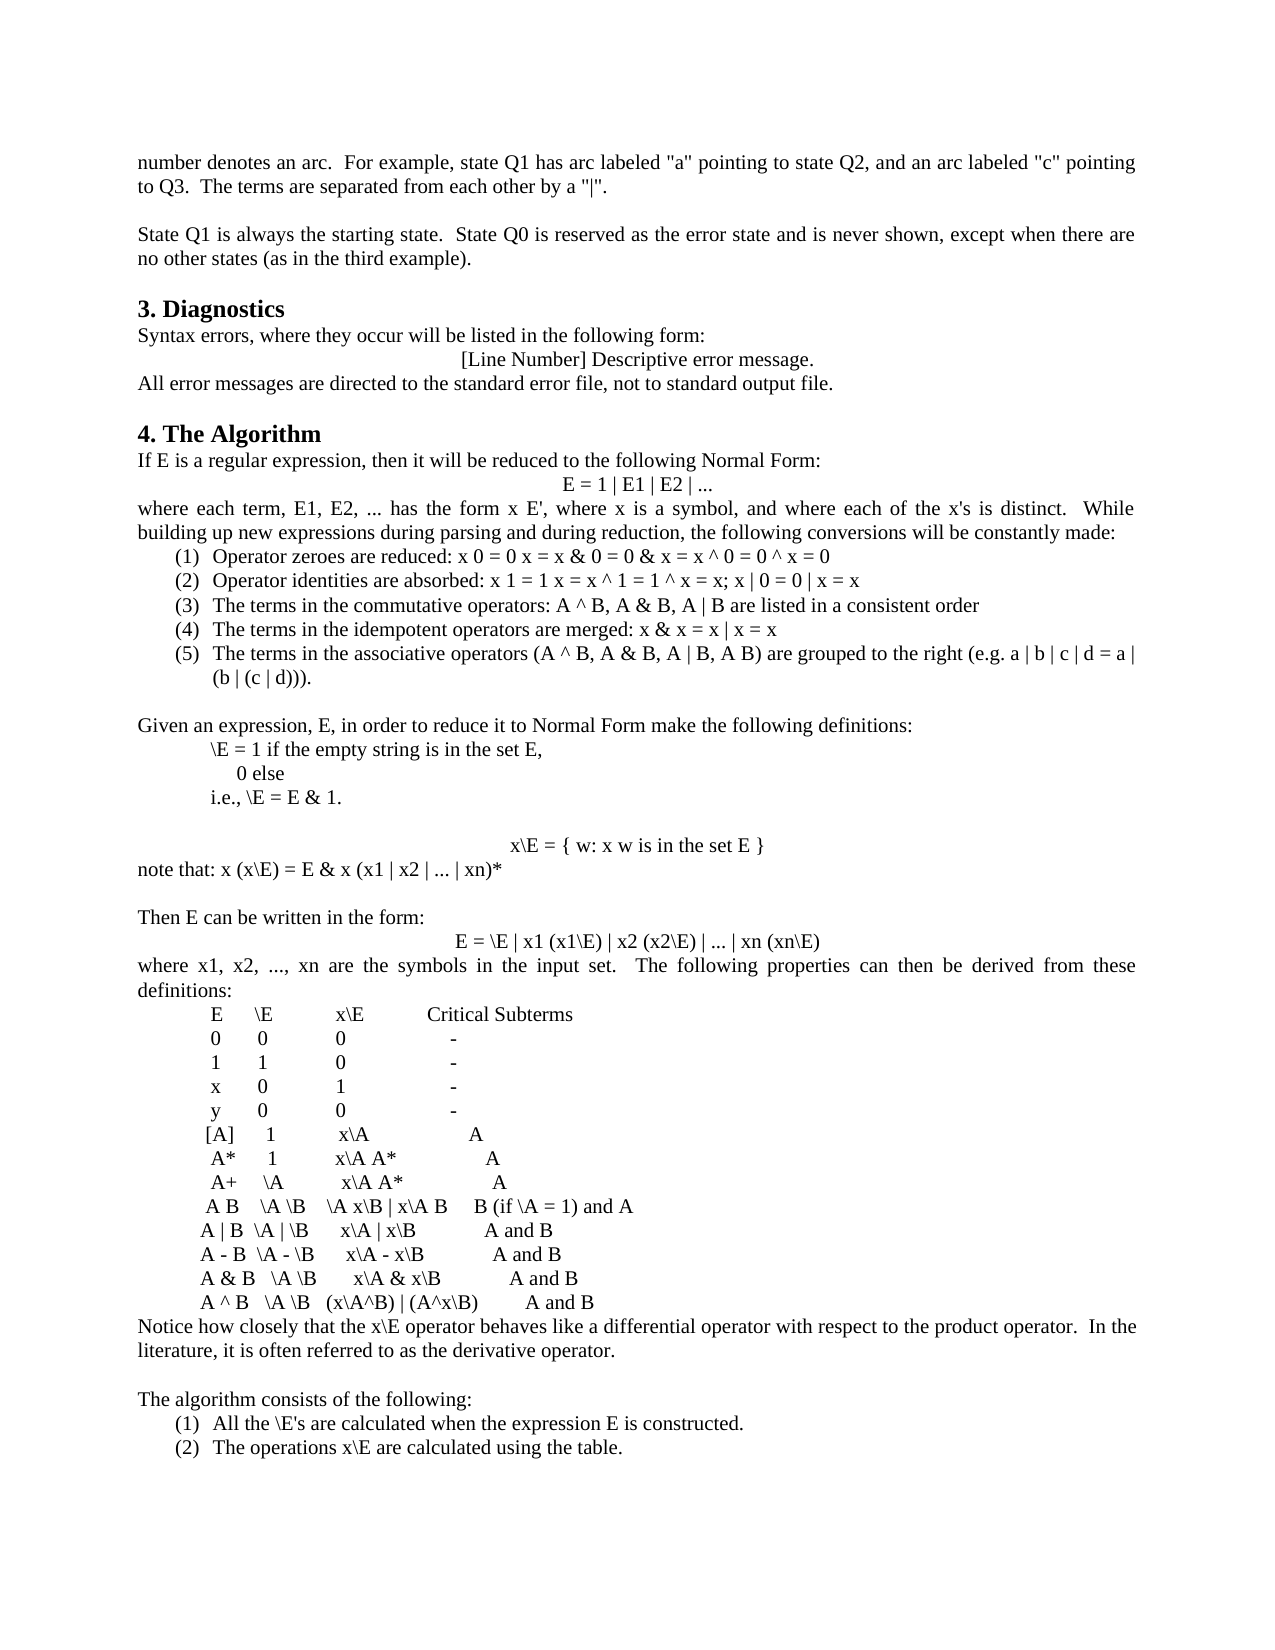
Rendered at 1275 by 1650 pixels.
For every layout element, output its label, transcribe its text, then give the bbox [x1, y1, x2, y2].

text 3. Diagnostics [137, 294, 1137, 323]
text Syntax errors, where they occur will be listed in the following form: [137, 323, 1137, 347]
text i.e., \E = E & 1. [137, 785, 1137, 809]
list The terms in the idempotent operators are merged: x & x = x | x = x [175, 617, 1137, 641]
text Then E can be written in the form: [137, 905, 1137, 929]
list The operations x\E are calculated using the table. [175, 1435, 1137, 1459]
text [A] 1 x\A A [137, 1122, 1137, 1146]
text A - B \A - \B x\A - x\B A and B [137, 1242, 1137, 1266]
text Notice how closely that the x\E operator behaves like a differential operator with respect to the product operator. In the literature, it is often referred to as the derivative operator. [137, 1314, 1137, 1362]
text A+ \A x\A A* A [137, 1170, 1137, 1194]
text 4. The Algorithm [137, 419, 1137, 448]
text note that: x (x\E) = E & x (x1 | x2 | ... | xn)* [137, 857, 1137, 881]
list The terms in the associative operators (A ^ B, A & B, A | B, A B) are grouped to the right (e.g. a | b | c | d = a | (b | (c | d))). [175, 641, 1137, 689]
text E = 1 | E1 | E2 | ... [137, 472, 1137, 496]
text 0 0 0 - [137, 1026, 1137, 1050]
text 0 else [137, 761, 1137, 785]
list All the \E's are calculated when the expression E is constructed. [175, 1411, 1137, 1435]
text If E is a regular expression, then it will be reduced to the following Normal Form: [137, 448, 1137, 472]
list Operator identities are absorbed: x 1 = 1 x = x ^ 1 = 1 ^ x = x; x | 0 = 0 | x = x [175, 568, 1137, 592]
text State Q1 is always the starting state. State Q0 is reserved as the error state and is never shown, except when there are no other states (as in the third example). [137, 222, 1137, 270]
text Given an expression, E, in order to reduce it to Normal Form make the following definitions: [137, 713, 1137, 737]
text A | B \A | \B x\A | x\B A and B [137, 1218, 1137, 1242]
text where each term, E1, E2, ... has the form x E', where x is a symbol, and where each of the x's is distinct. While building up new expressions during parsing and during reduction, the following conversions will be constantly made: [137, 496, 1137, 544]
list Operator zeroes are reduced: x 0 = 0 x = x & 0 = 0 & x = x ^ 0 = 0 ^ x = 0 [175, 544, 1137, 568]
text E = \E | x1 (x1\E) | x2 (x2\E) | ... | xn (xn\E) [137, 929, 1137, 953]
text x\E = { w: x w is in the set E } [137, 833, 1137, 857]
text 1 1 0 - [137, 1050, 1137, 1074]
text y 0 0 - [137, 1098, 1137, 1122]
list The terms in the commutative operators: A ^ B, A & B, A | B are listed in a consistent order [175, 592, 1137, 617]
text number denotes an arc. For example, state Q1 has arc labeled "a" pointing to state Q2, and an arc labeled "c" pointing to Q3. The terms are separated from each other by a "|". [137, 150, 1137, 198]
text E \E x\E Critical Subterms [137, 1002, 1137, 1026]
text The algorithm consists of the following: [137, 1387, 1137, 1411]
text A B \A \B \A x\B | x\A B B (if \A = 1) and A [137, 1194, 1137, 1218]
text A* 1 x\A A* A [137, 1146, 1137, 1170]
text All error messages are directed to the standard error file, not to standard output file. [137, 371, 1137, 395]
text \E = 1 if the empty string is in the set E, [137, 737, 1137, 761]
text where x1, x2, ..., xn are the symbols in the input set. The following properties can then be derived from these definitions: [137, 953, 1137, 1002]
text x 0 1 - [137, 1074, 1137, 1098]
text A & B \A \B x\A & x\B A and B [137, 1266, 1137, 1290]
text [Line Number] Descriptive error message. [137, 347, 1137, 371]
text A ^ B \A \B (x\A^B) | (A^x\B) A and B [137, 1290, 1137, 1314]
